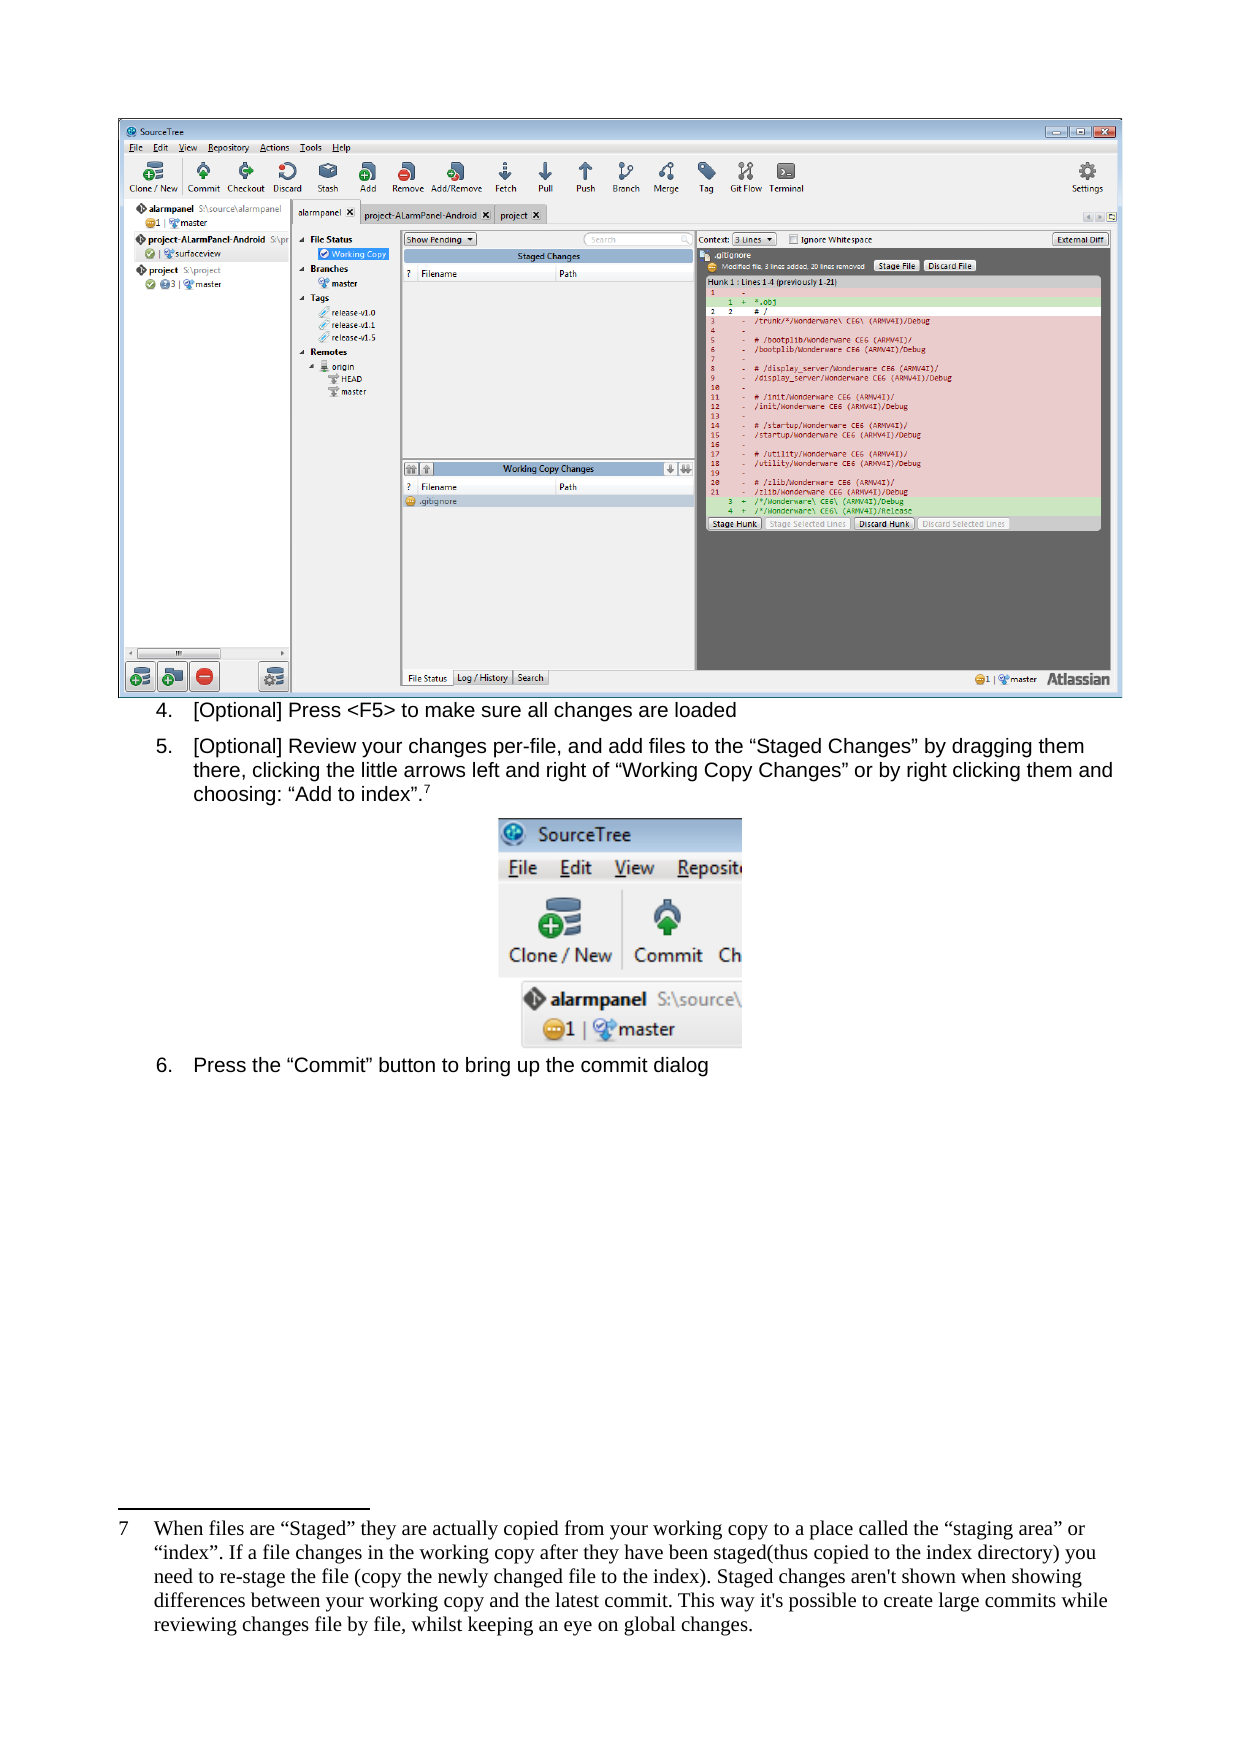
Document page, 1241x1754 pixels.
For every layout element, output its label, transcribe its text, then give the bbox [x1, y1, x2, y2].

list [Optional] Press <F5> to make sure all changes are loaded [156, 698, 1122, 721]
picture [118, 118, 1123, 698]
picture [498, 818, 742, 1053]
list [Optional] Review your changes per-file, and add files to the “Staged Changes” by dragging them there, clicking the little arrows left and right of “Working Copy Changes” or by right clicking them and choosing: “Add to index”. [156, 734, 1122, 806]
list Press the “Commit” button to bring up the commit dialog [156, 818, 1122, 1077]
list When files are “Staged” they are actually copied from your working copy to a place called the “staging area” or “index”. If a file changes in the working copy after they have been staged(thus copied to the index directory) you need to re-stage the file (copy the newly changed file to the index). Staged changes aren't shown when showing differences between your working copy and the latest commit. This way it's possible to create large commits while reviewing changes file by file, whilst keeping an eye on global changes. [118, 1516, 1122, 1636]
